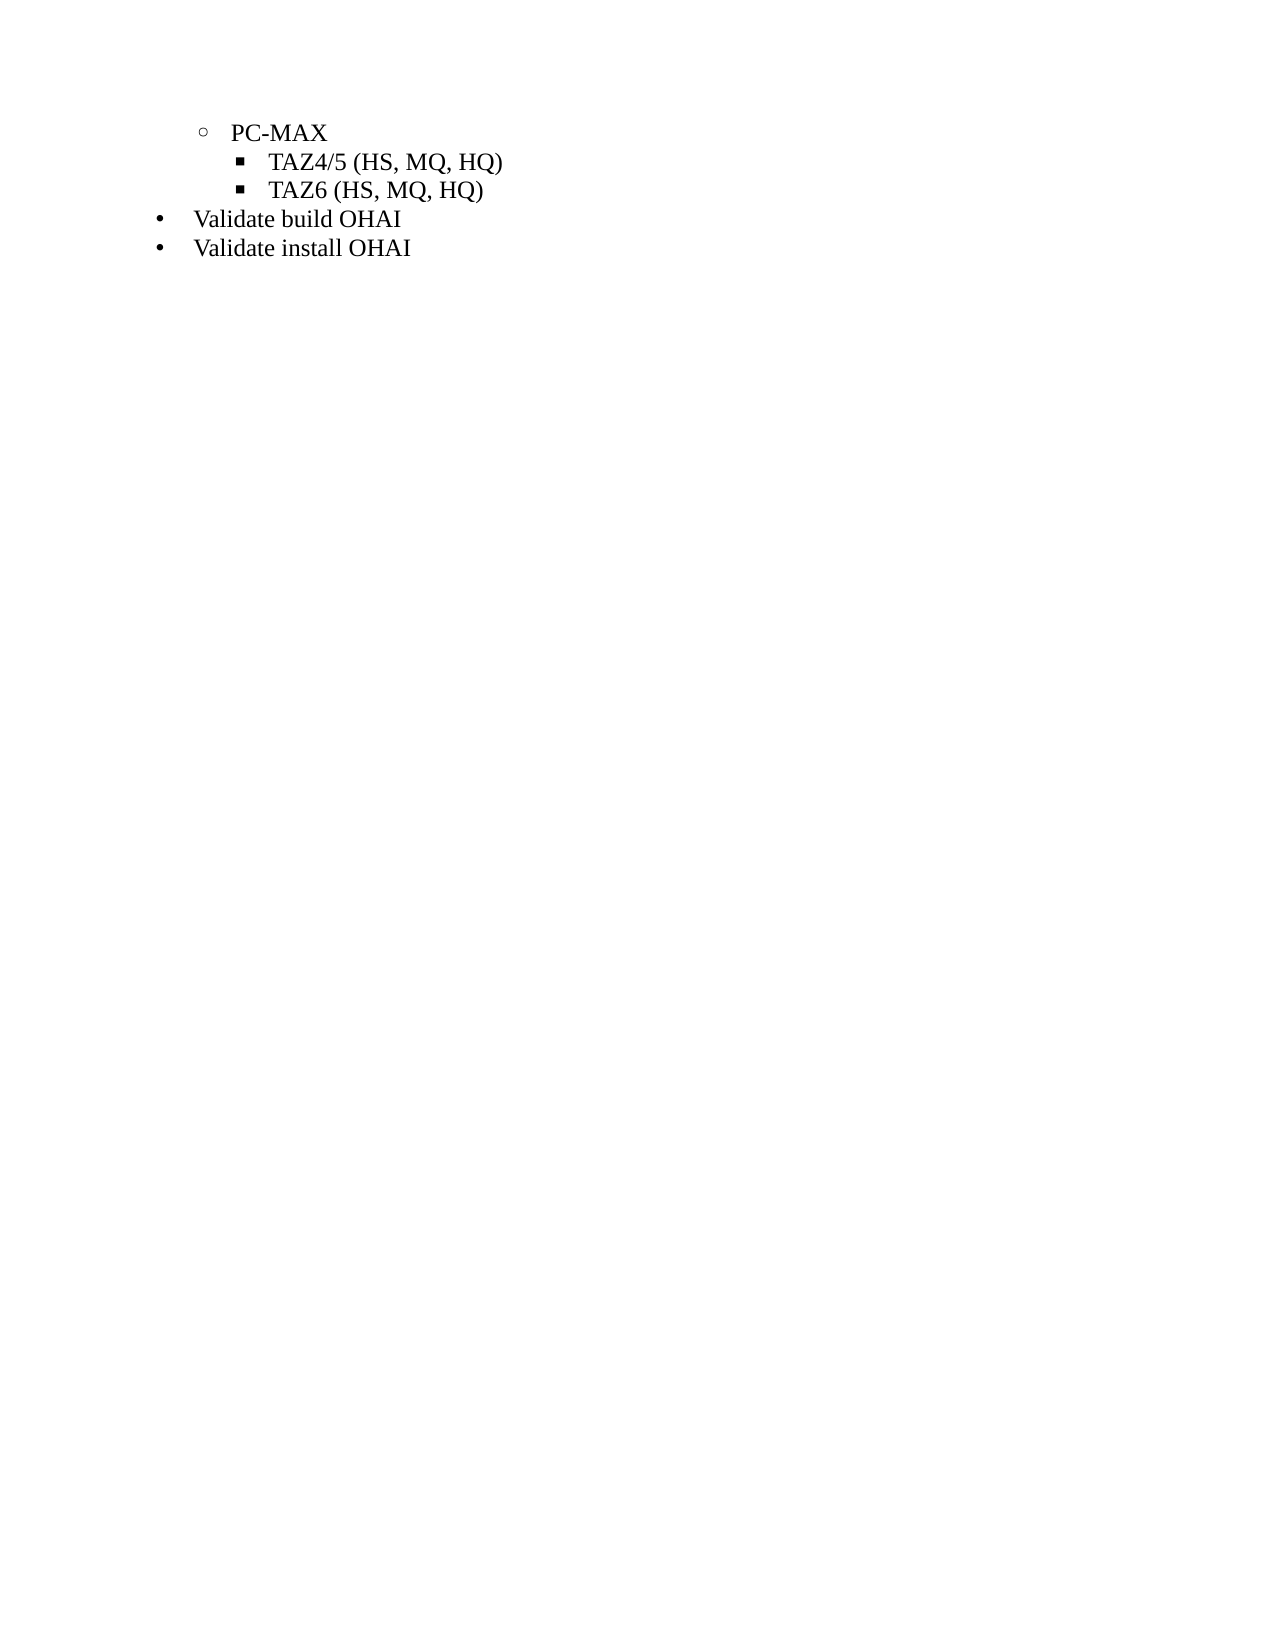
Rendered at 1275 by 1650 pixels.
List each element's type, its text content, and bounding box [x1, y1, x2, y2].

list PC-MAX [193, 118, 1157, 147]
list TAZ4/5 (HS, MQ, HQ) [231, 147, 1157, 176]
list Validate build OHAI [156, 204, 1157, 233]
list TAZ6 (HS, MQ, HQ) [231, 176, 1157, 204]
list Validate install OHAI [156, 233, 1157, 262]
